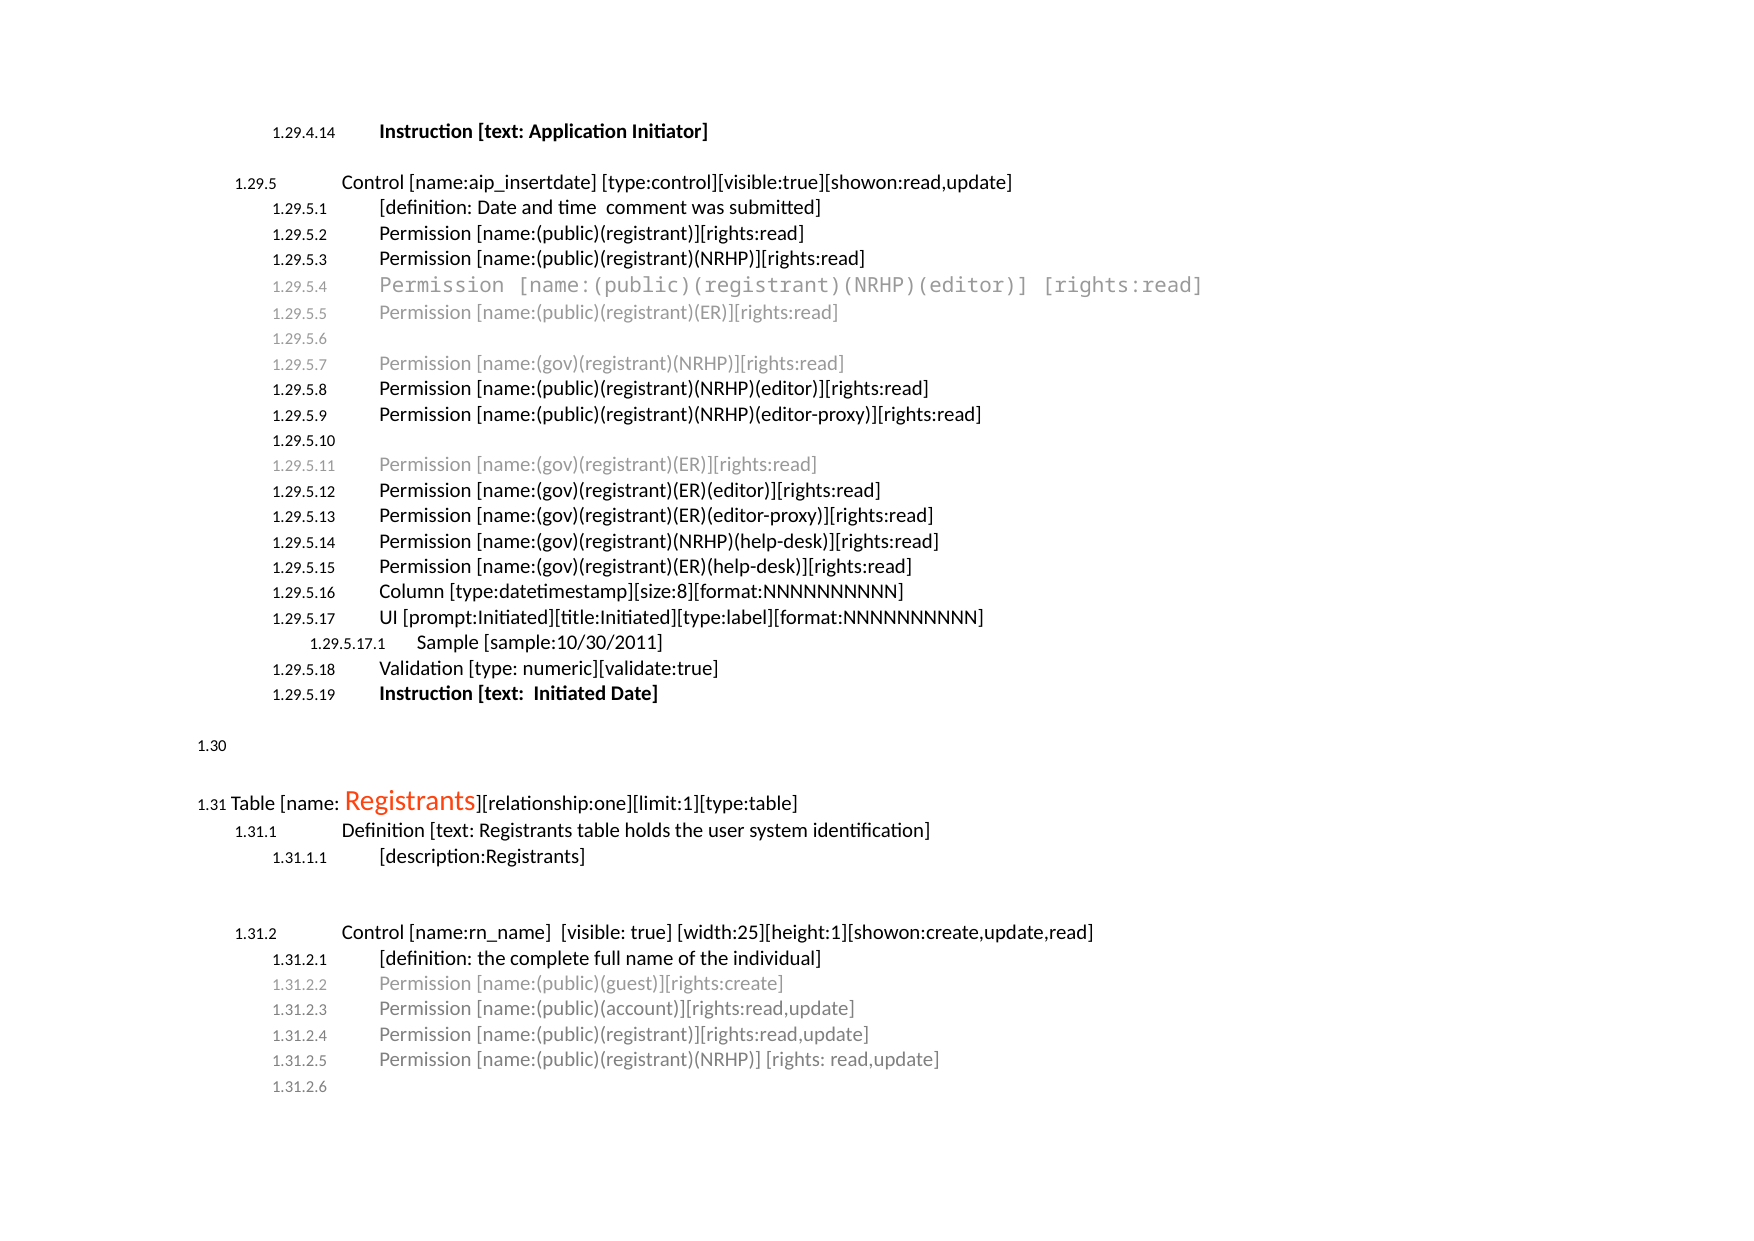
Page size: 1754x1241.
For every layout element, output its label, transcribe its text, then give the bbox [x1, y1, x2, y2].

list [definition: the complete full name of the individual] [268, 945, 1636, 970]
list Permission [name:(gov)(registrant)(ER)(editor)][rights:read] [268, 477, 1636, 502]
list Permission [name:(public)(guest)][rights:create] [268, 970, 1636, 996]
list Permission [name:(gov)(registrant)(ER)(editor-proxy)][rights:read] [268, 502, 1636, 528]
list Definition [text: Registrants table holds the user system identification] [231, 818, 1636, 843]
list Permission [name:(public)(registrant)(NRHP)(editor-proxy)][rights:read] [268, 401, 1636, 426]
list [definition: Date and time comment was submitted] [268, 194, 1636, 220]
list [description:Registrants] [268, 843, 1636, 868]
list Permission [name:(gov)(registrant)(NRHP)(help-desk)][rights:read] [268, 528, 1636, 553]
list Permission [name:(gov)(registrant)(ER)(help-desk)][rights:read] [268, 553, 1636, 579]
list Instruction [text: Initiated Date] [268, 680, 1636, 706]
list Instruction [text: Application Initiator] [268, 118, 1636, 143]
list Permission [name:(gov)(registrant)(NRHP)][rights:read] [268, 350, 1636, 375]
list Validation [type: numeric][validate:true] [268, 655, 1636, 680]
list Permission [name:(public)(registrant)(NRHP)(editor)] [rights:read] [268, 271, 1636, 299]
list Permission [name:(public)(registrant)(NRHP)][rights:read] [268, 245, 1636, 271]
list Permission [name:(public)(account)][rights:read,update] [268, 996, 1636, 1021]
list Permission [name:(public)(registrant)(NRHP)] [rights: read,update] [268, 1046, 1636, 1072]
list Permission [name:(public)(registrant)(ER)][rights:read] [268, 299, 1636, 324]
list Permission [name:(gov)(registrant)(ER)][rights:read] [268, 452, 1636, 477]
list Control [name:rn_name] [visible: true] [width:25][height:1][showon:create,update,read] [231, 919, 1636, 945]
list Permission [name:(public)(registrant)][rights:read] [268, 220, 1636, 245]
list Permission [name:(public)(registrant)][rights:read,update] [268, 1021, 1636, 1046]
list Permission [name:(public)(registrant)(NRHP)(editor)][rights:read] [268, 375, 1636, 401]
list Column [type:datetimestamp][size:8][format:NNNNNNNNNN] [268, 579, 1636, 604]
list Control [name:aip_insertdate] [type:control][visible:true][showon:read,update] [231, 169, 1636, 194]
list Sample [sample:10/30/2011] [306, 629, 1636, 655]
list UI [prompt:Initiated][title:Initiated][type:label][format:NNNNNNNNNN] [268, 604, 1636, 629]
list Table [name: Registrants][relationship:one][limit:1][type:table] [193, 782, 1636, 818]
